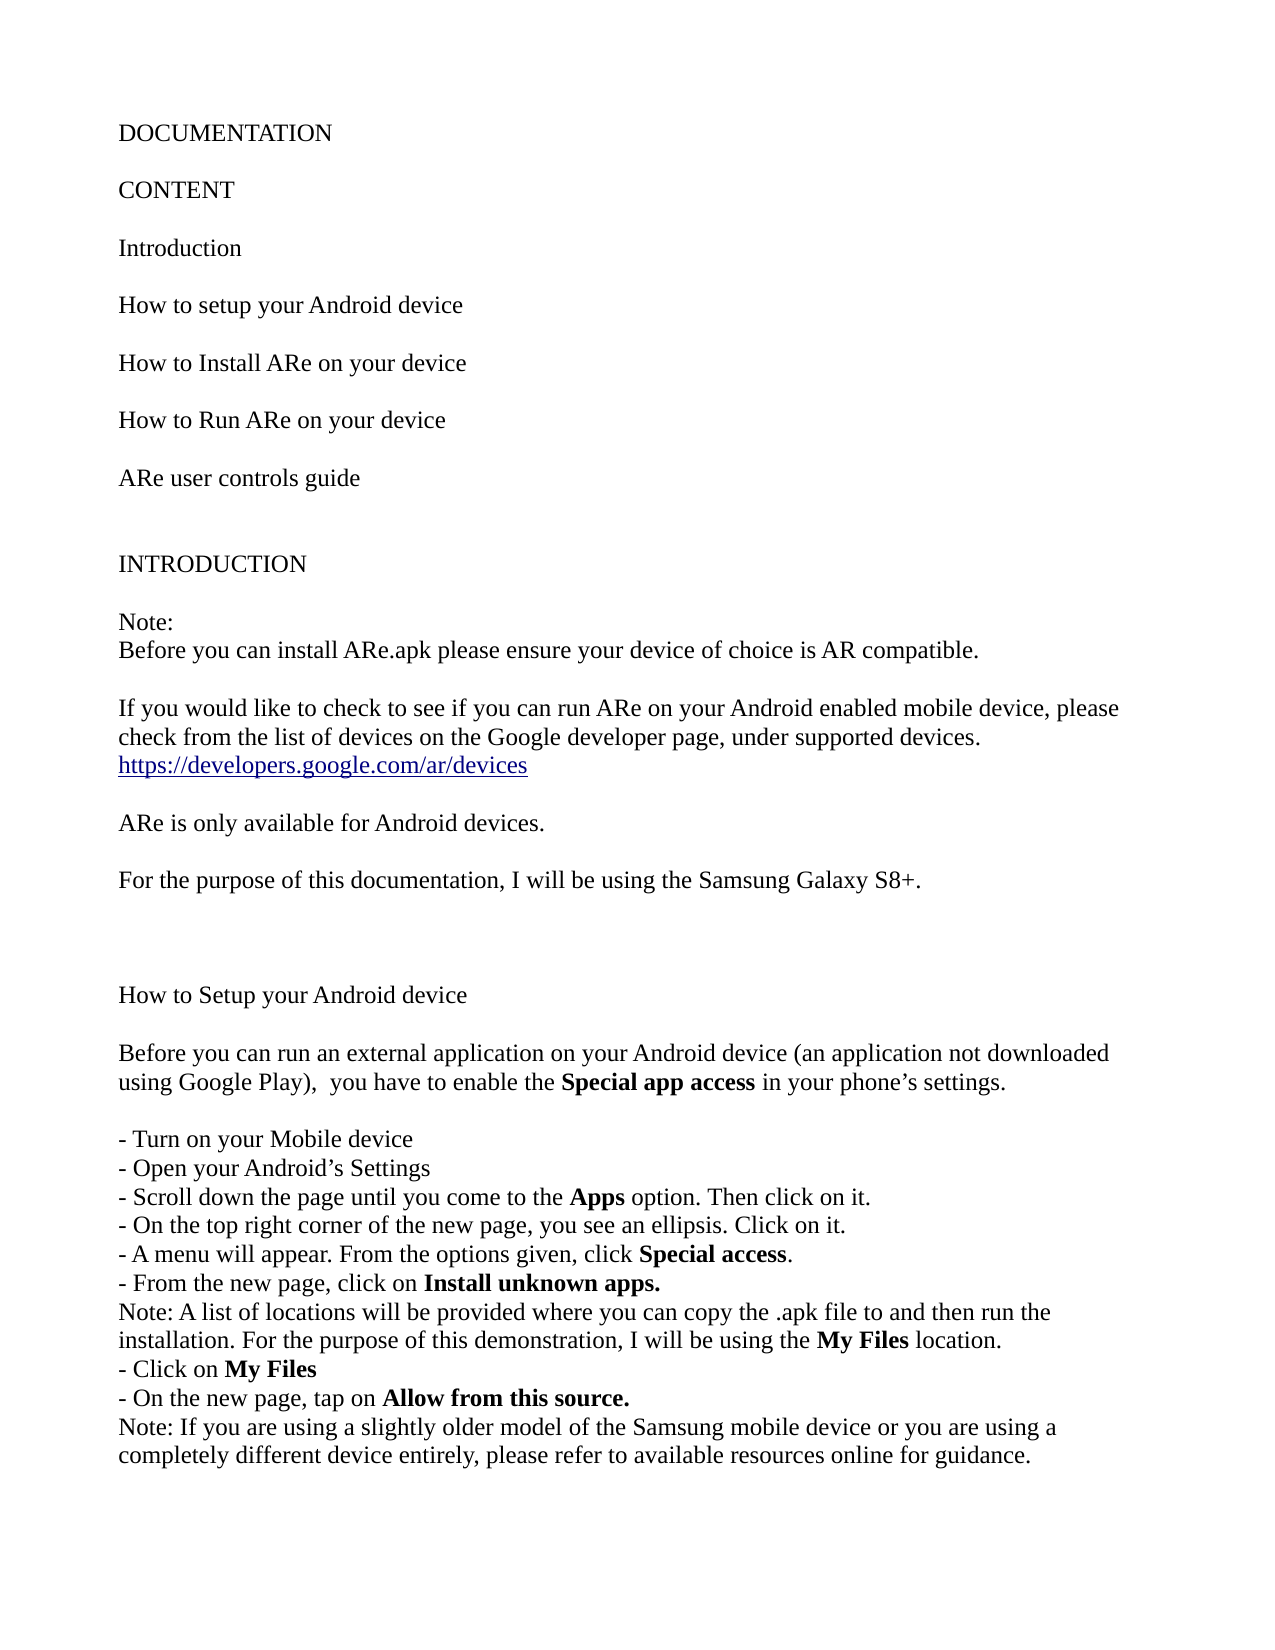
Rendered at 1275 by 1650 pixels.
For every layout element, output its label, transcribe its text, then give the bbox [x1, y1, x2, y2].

text ARe is only available for Android devices. [118, 808, 1157, 837]
text - Turn on your Mobile device [118, 1124, 1157, 1153]
text For the purpose of this documentation, I will be using the Samsung Galaxy S8+. [118, 866, 1157, 894]
text DOCUMENTATION [118, 118, 1157, 147]
text CONTENT [118, 176, 1157, 204]
text - On the new page, tap on Allow from this source. [118, 1383, 1157, 1412]
text - On the top right corner of the new page, you see an ellipsis. Click on it. [118, 1211, 1157, 1239]
text If you would like to check to see if you can run ARe on your Android enabled mobile device, please check from the list of devices on the Google developer page, under supported devices. [118, 693, 1157, 751]
text How to Setup your Android device [118, 981, 1157, 1009]
text How to setup your Android device [118, 291, 1157, 319]
text - Open your Android’s Settings [118, 1153, 1157, 1182]
text Note: A list of locations will be provided where you can copy the .apk file to and then run the installation. For the purpose of this demonstration, I will be using the My Files location. [118, 1297, 1157, 1354]
text Introduction [118, 233, 1157, 262]
text - Click on My Files [118, 1354, 1157, 1383]
text https://developers.google.com/ar/devices [118, 751, 1157, 779]
text Note: If you are using a slightly older model of the Samsung mobile device or you are using a completely different device entirely, please refer to available resources online for guidance. [118, 1412, 1157, 1469]
text How to Install ARe on your device [118, 348, 1157, 377]
text Note: [118, 607, 1157, 636]
text Before you can install ARe.apk please ensure your device of choice is AR compatible. [118, 636, 1157, 664]
text ARe user controls guide [118, 463, 1157, 492]
text - From the new page, click on Install unknown apps. [118, 1268, 1157, 1297]
text Before you can run an external application on your Android device (an application not downloaded using Google Play), you have to enable the Special app access in your phone’s settings. [118, 1038, 1157, 1096]
text - Scroll down the page until you come to the Apps option. Then click on it. [118, 1182, 1157, 1211]
text - A menu will appear. From the options given, click Special access. [118, 1239, 1157, 1268]
text How to Run ARe on your device [118, 406, 1157, 434]
text INTRODUCTION [118, 549, 1157, 578]
